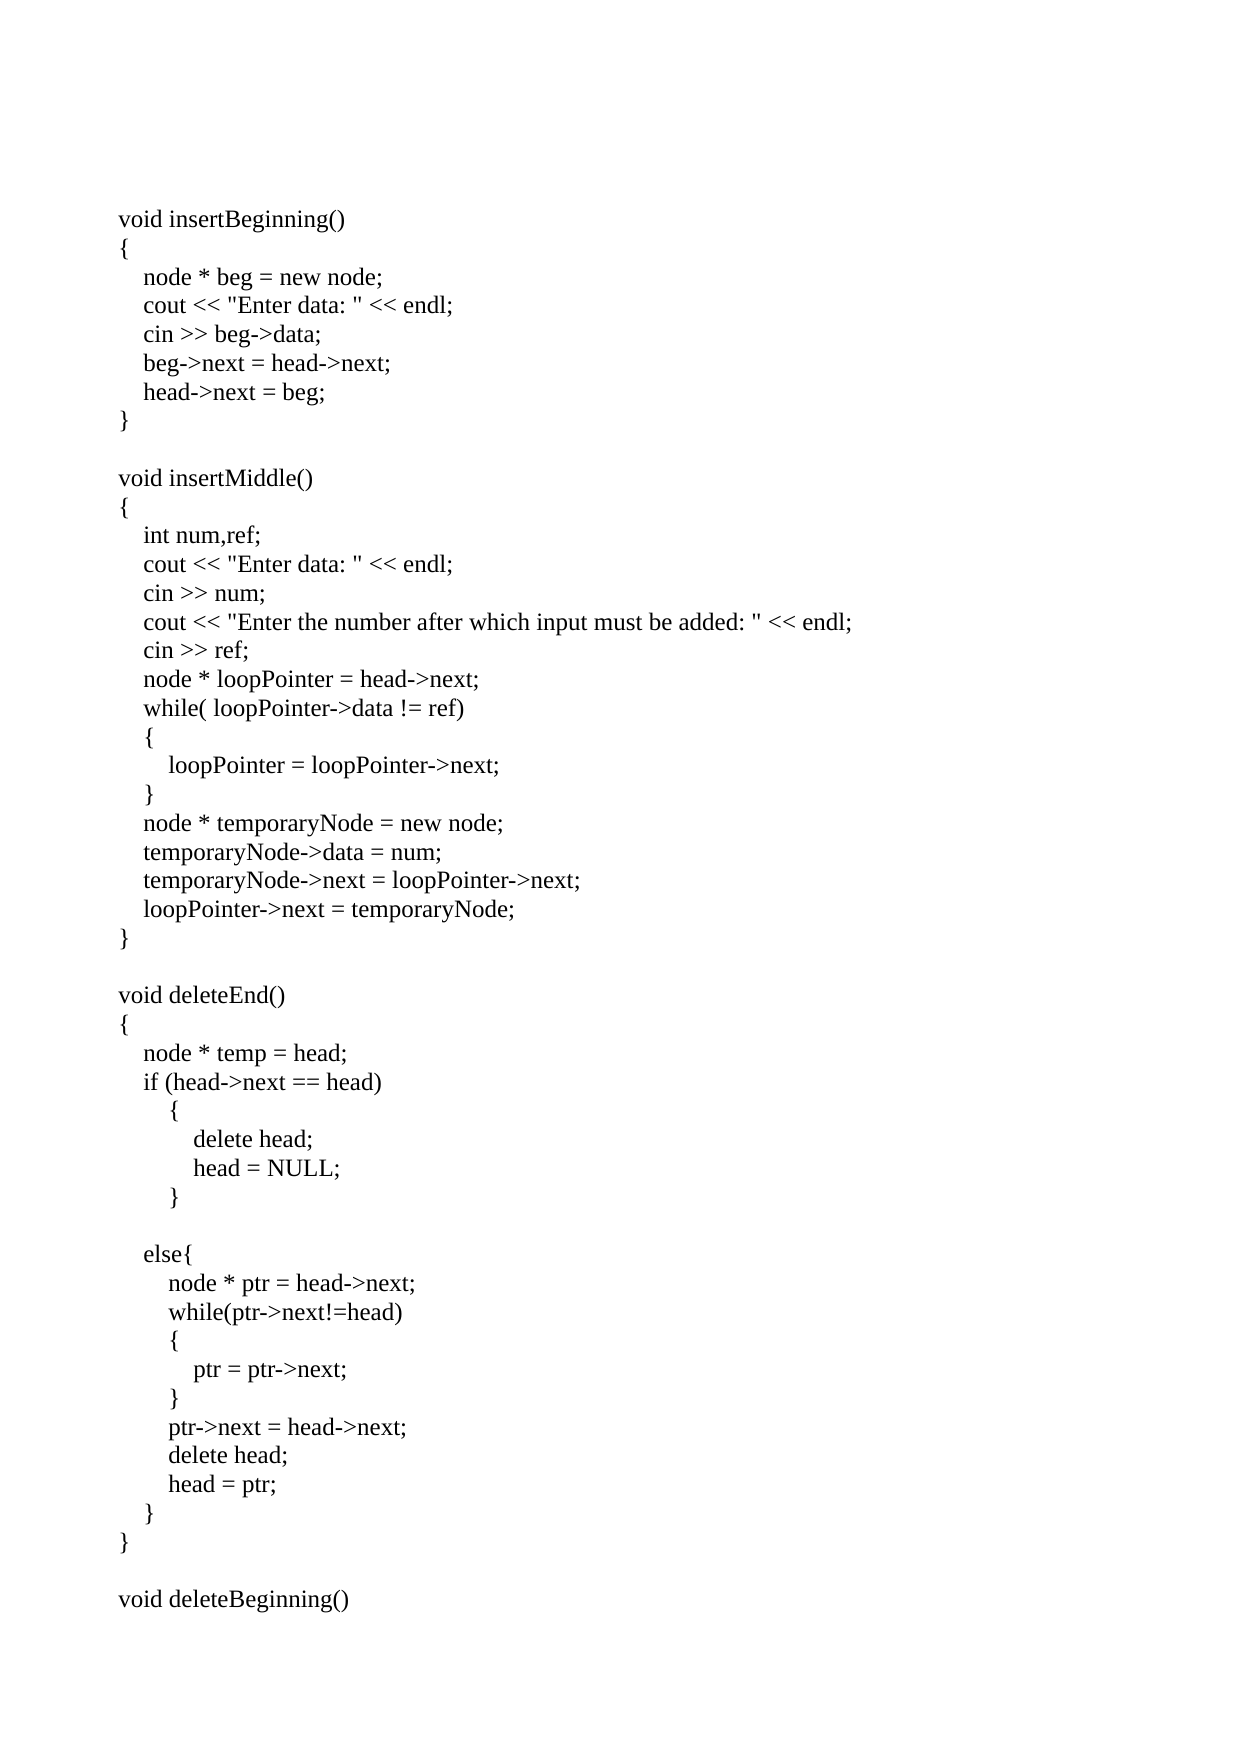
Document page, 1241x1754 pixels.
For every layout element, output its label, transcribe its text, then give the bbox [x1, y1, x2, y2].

text beg->next = head->next; [118, 348, 1122, 377]
text cout << "Enter data: " << endl; [118, 549, 1122, 578]
text { [118, 1326, 1122, 1354]
text } [118, 1527, 1122, 1556]
text loopPointer->next = temporaryNode; [118, 894, 1122, 923]
text temporaryNode->next = loopPointer->next; [118, 866, 1122, 894]
text { [118, 1009, 1122, 1038]
text } [118, 406, 1122, 434]
text { [118, 1096, 1122, 1124]
text } [118, 1383, 1122, 1412]
text { [118, 492, 1122, 521]
text { [118, 722, 1122, 751]
text ptr = ptr->next; [118, 1354, 1122, 1383]
text void insertMiddle() [118, 463, 1122, 492]
text while(ptr->next!=head) [118, 1297, 1122, 1326]
text void insertBeginning() [118, 204, 1122, 233]
text cin >> num; [118, 578, 1122, 607]
text ptr->next = head->next; [118, 1412, 1122, 1441]
text } [118, 1182, 1122, 1211]
text cin >> ref; [118, 636, 1122, 664]
text cout << "Enter data: " << endl; [118, 291, 1122, 319]
text void deleteEnd() [118, 981, 1122, 1009]
text } [118, 923, 1122, 952]
text head = ptr; [118, 1469, 1122, 1498]
text node * temp = head; [118, 1038, 1122, 1067]
text } [118, 779, 1122, 808]
text temporaryNode->data = num; [118, 837, 1122, 866]
text head->next = beg; [118, 377, 1122, 406]
text node * ptr = head->next; [118, 1268, 1122, 1297]
text loopPointer = loopPointer->next; [118, 751, 1122, 779]
text else{ [118, 1239, 1122, 1268]
text node * temporaryNode = new node; [118, 808, 1122, 837]
text delete head; [118, 1441, 1122, 1469]
text void deleteBeginning() [118, 1584, 1122, 1613]
text cin >> beg->data; [118, 319, 1122, 348]
text node * loopPointer = head->next; [118, 664, 1122, 693]
text { [118, 233, 1122, 262]
text cout << "Enter the number after which input must be added: " << endl; [118, 607, 1122, 636]
text } [118, 1498, 1122, 1527]
text while( loopPointer->data != ref) [118, 693, 1122, 722]
text delete head; [118, 1124, 1122, 1153]
text int num,ref; [118, 521, 1122, 549]
text head = NULL; [118, 1153, 1122, 1182]
text if (head->next == head) [118, 1067, 1122, 1096]
text node * beg = new node; [118, 262, 1122, 291]
